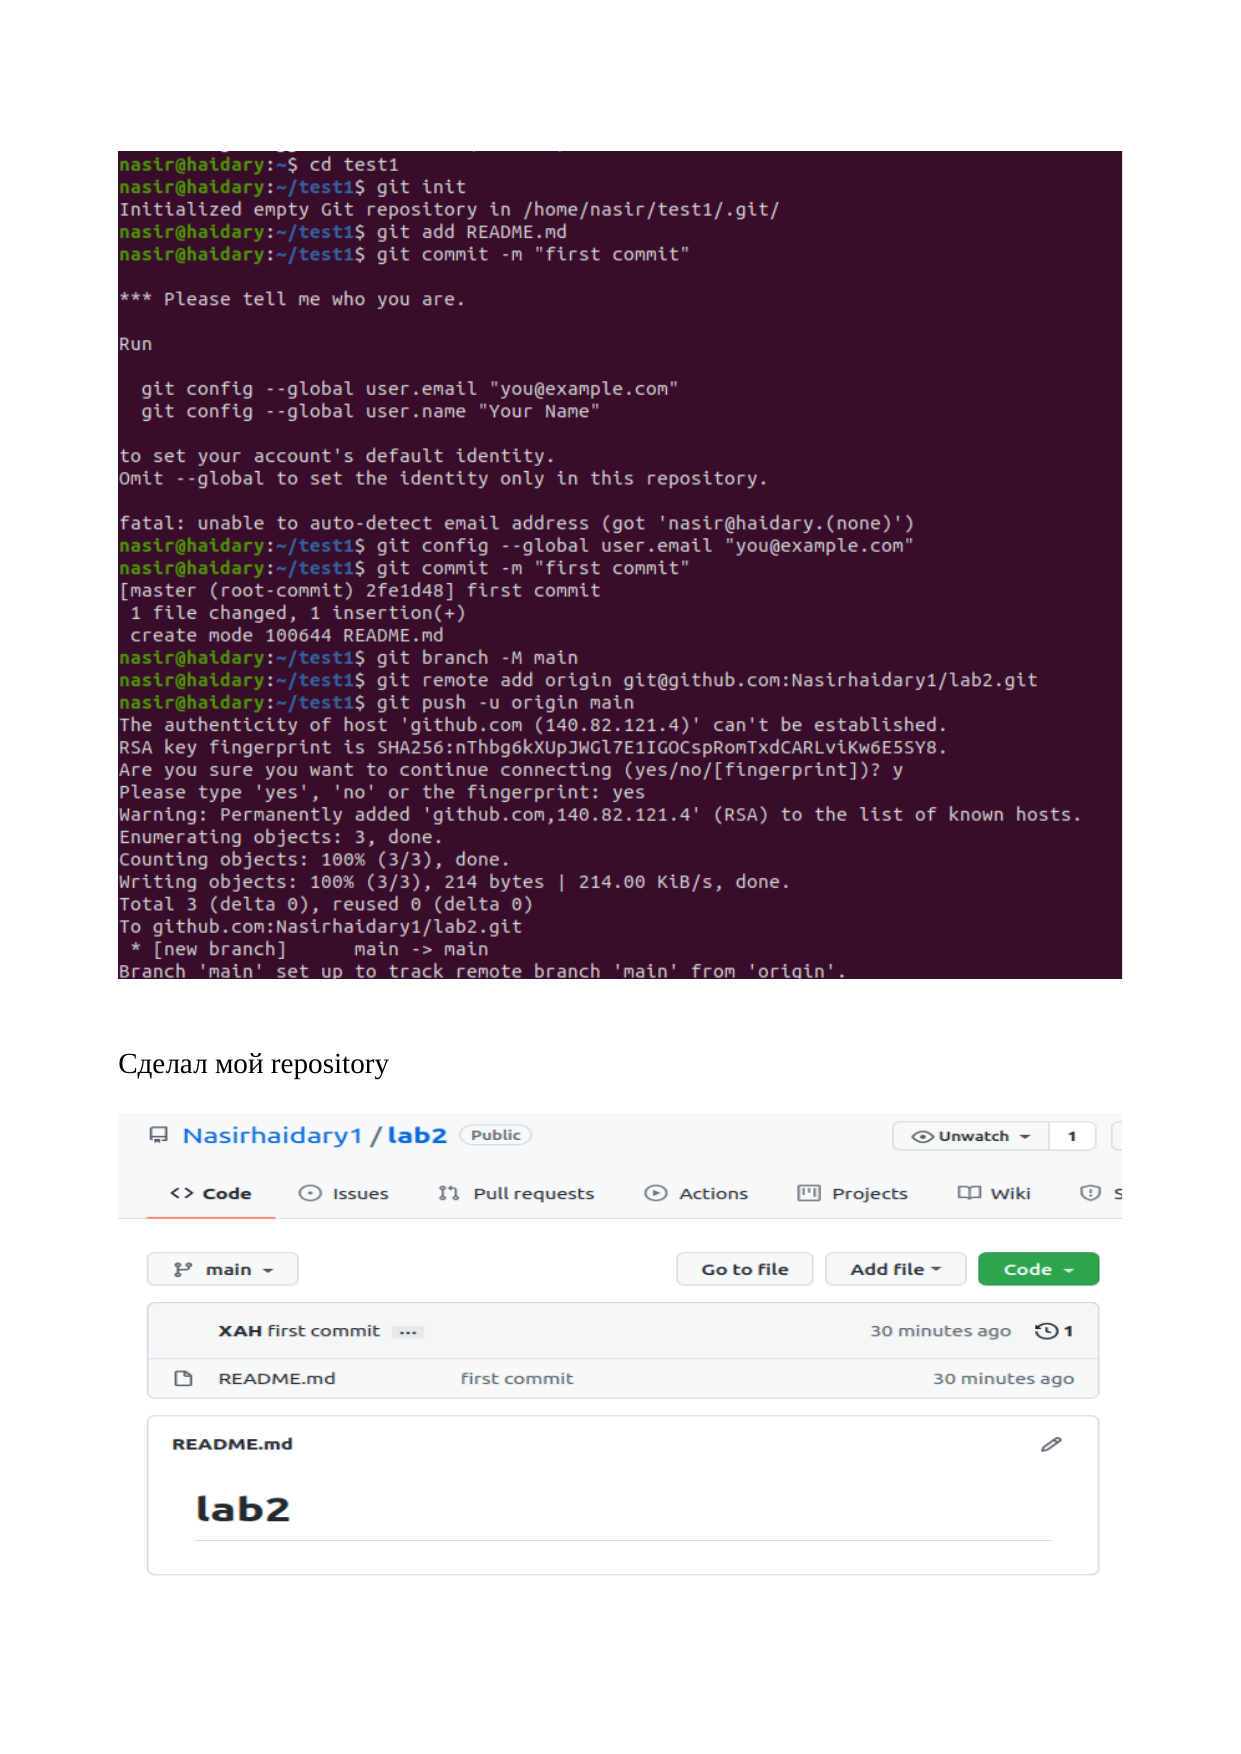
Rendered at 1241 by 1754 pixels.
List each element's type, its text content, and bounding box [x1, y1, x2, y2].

text Сделал мой repository [118, 1046, 1122, 1079]
picture [118, 151, 1123, 979]
picture [118, 1113, 1123, 1594]
